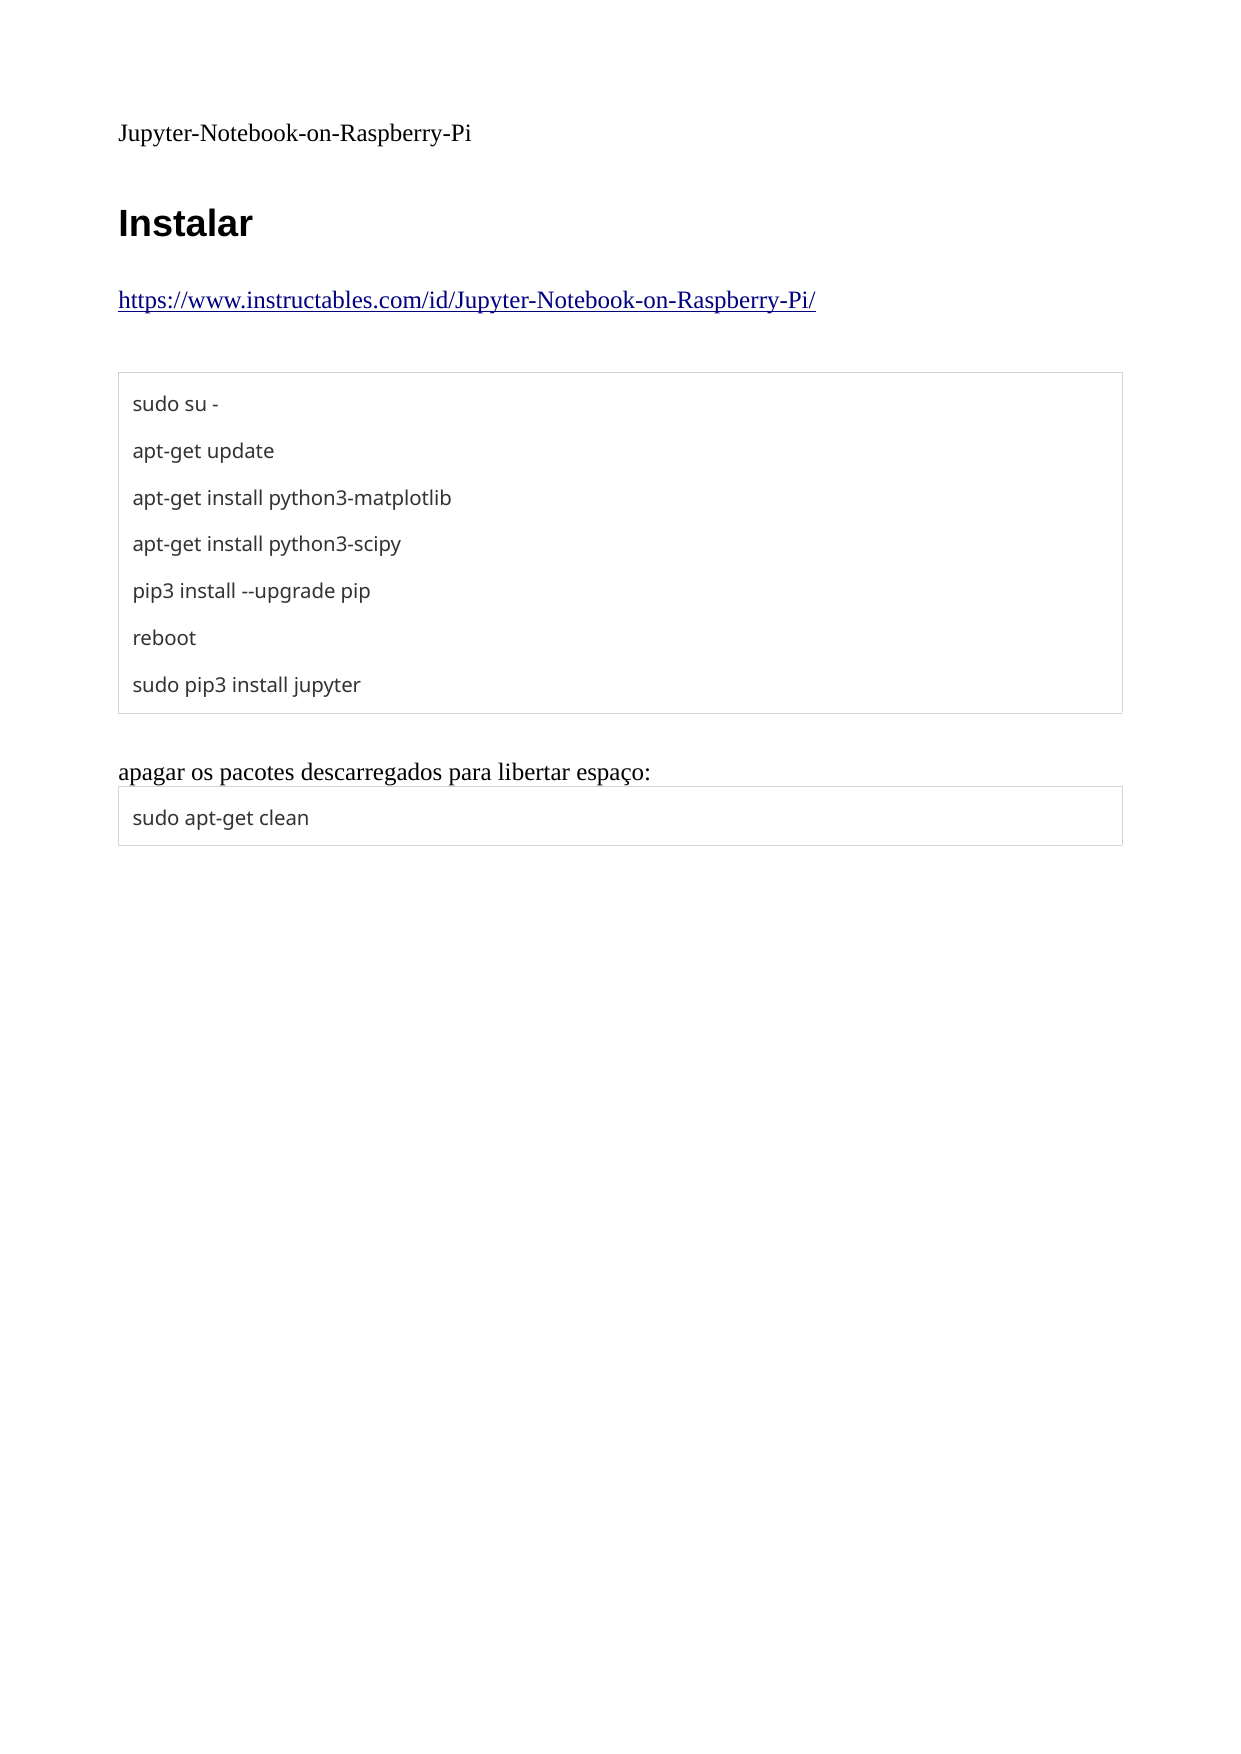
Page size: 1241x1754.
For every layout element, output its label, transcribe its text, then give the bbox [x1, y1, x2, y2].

text apagar os pacotes descarregados para libertar espaço: [118, 757, 1122, 786]
text reboot [119, 606, 1122, 652]
text apt-get update [119, 419, 1122, 464]
text Jupyter-Notebook-on-Raspberry-Pi [118, 118, 1122, 147]
text pip3 install --upgrade pip [119, 559, 1122, 605]
text sudo apt-get clean [119, 787, 1122, 845]
text sudo su - [119, 373, 1122, 417]
text apt-get install python3-scipy [119, 512, 1122, 558]
text apt-get install python3-matplotlib [119, 466, 1122, 511]
text sudo pip3 install jupyter [119, 653, 1122, 713]
text https://www.instructables.com/id/Jupyter-Notebook-on-Raspberry-Pi/ [118, 286, 1122, 314]
subtitle Instalar [118, 201, 1122, 244]
